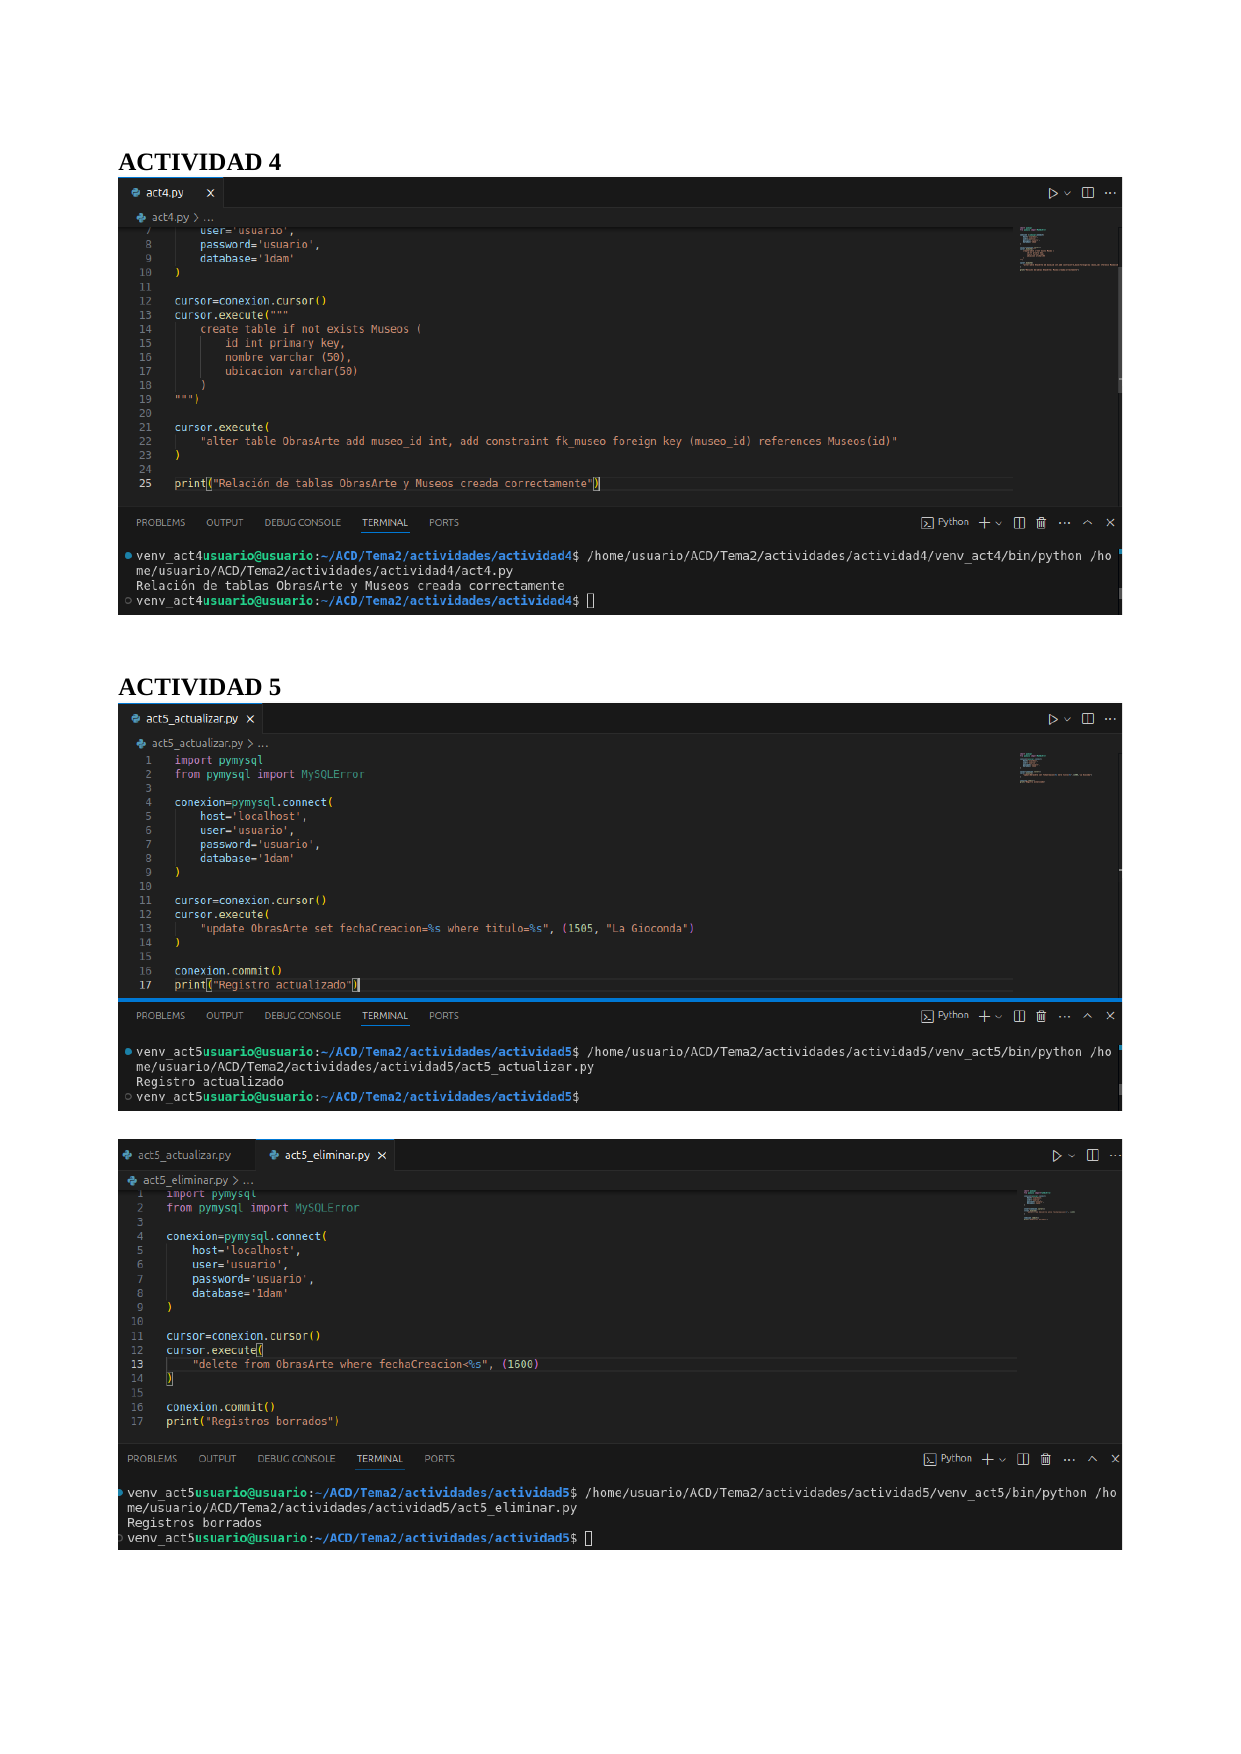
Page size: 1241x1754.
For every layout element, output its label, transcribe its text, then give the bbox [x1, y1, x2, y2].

text ACTIVIDAD 4 [118, 147, 1122, 175]
picture [118, 1139, 1123, 1550]
picture [118, 175, 1123, 615]
picture [118, 701, 1123, 1111]
text ACTIVIDAD 5 [118, 672, 1122, 701]
